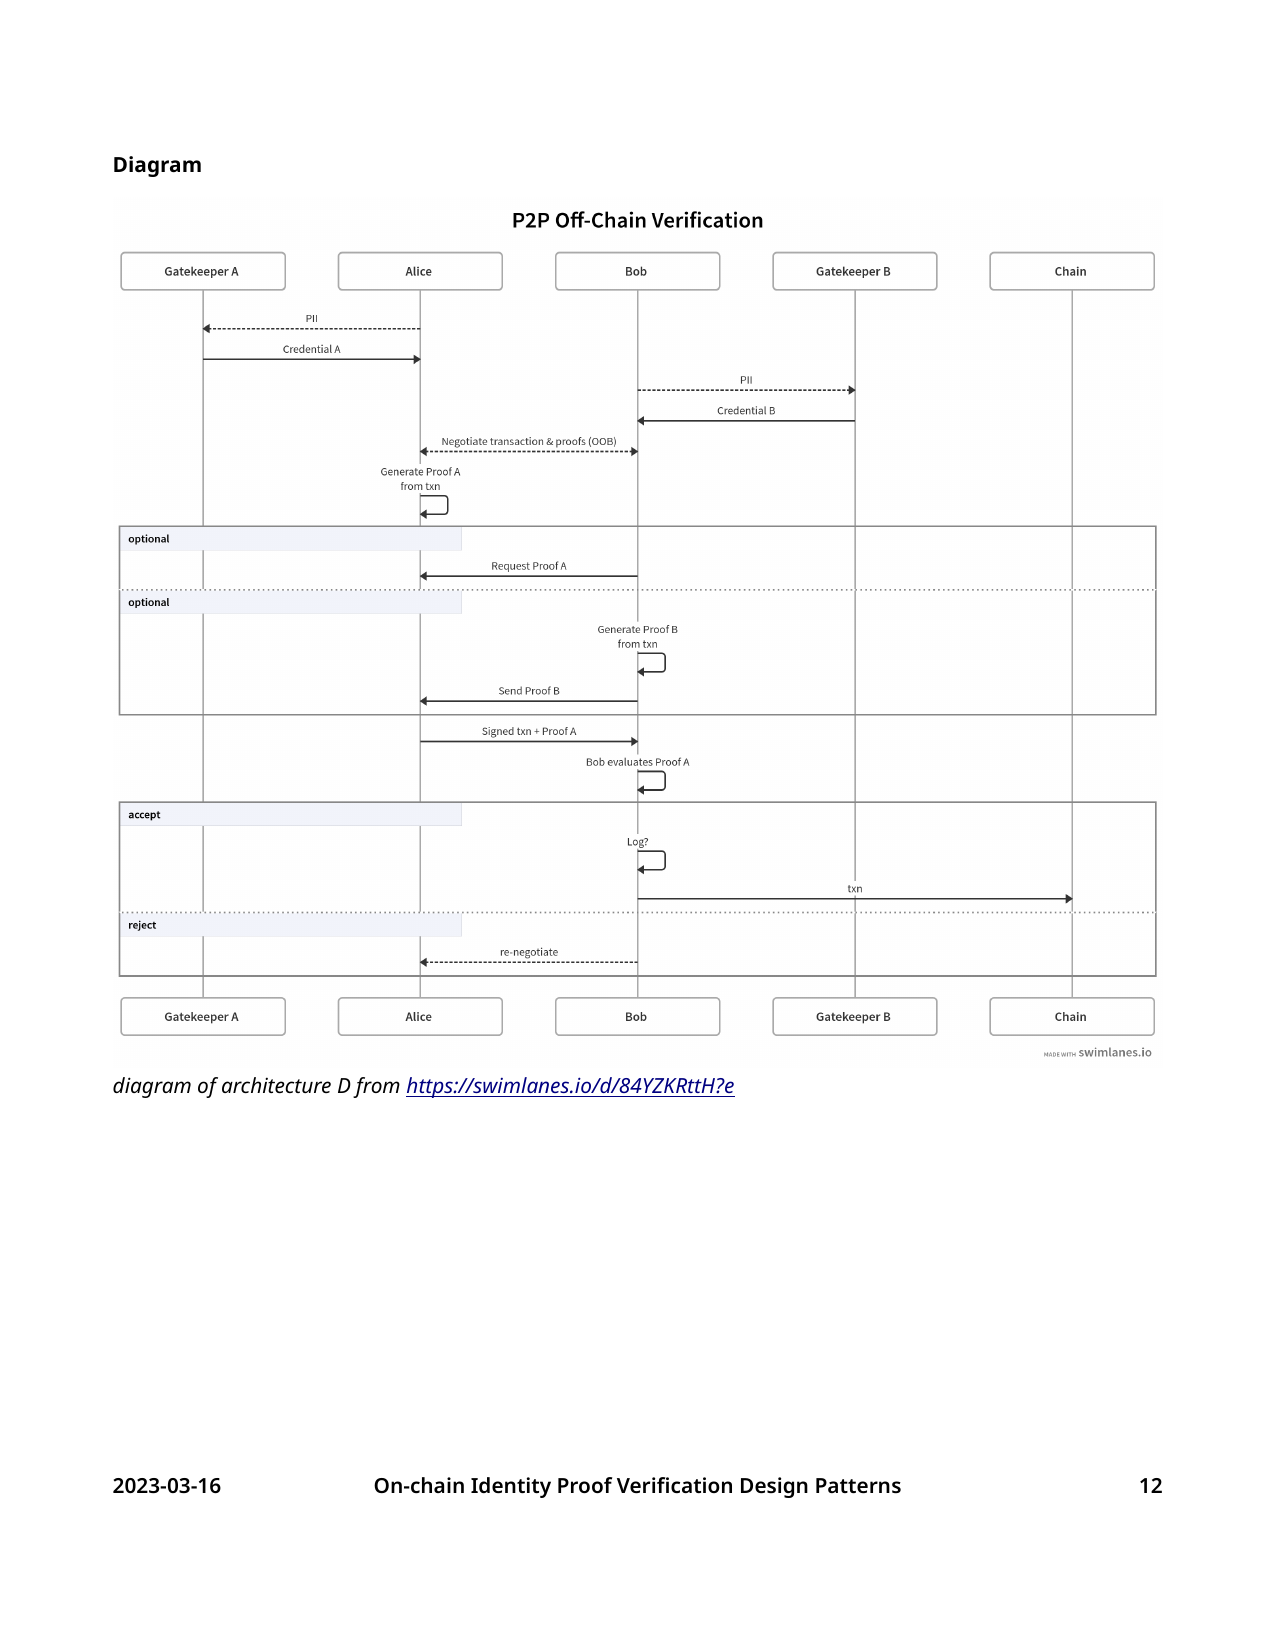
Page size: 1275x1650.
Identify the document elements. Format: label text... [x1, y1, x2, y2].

picture [112, 197, 1163, 1068]
subtitle diagram of architecture D from https://swimlanes.io/d/84YZKRttH?e [112, 1068, 1162, 1100]
subtitle Diagram [112, 150, 1162, 178]
